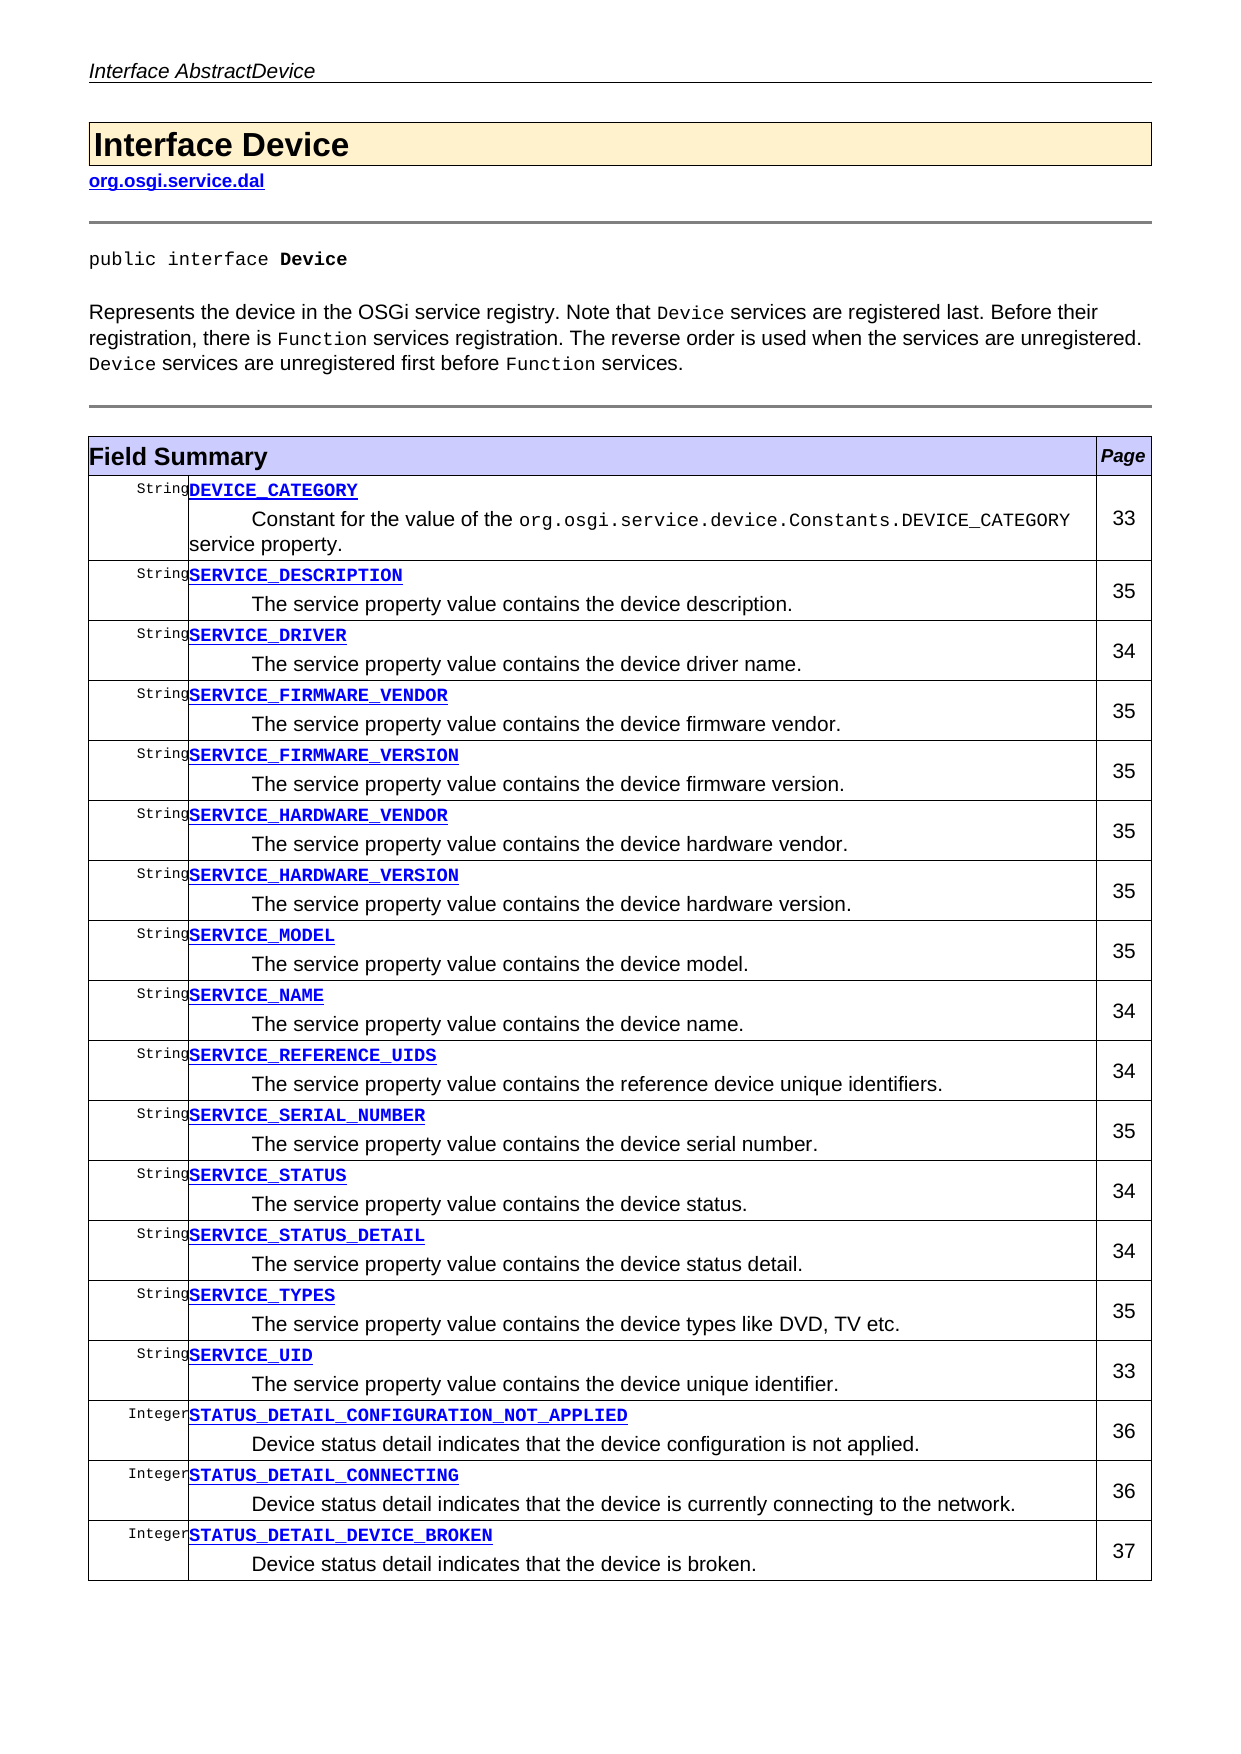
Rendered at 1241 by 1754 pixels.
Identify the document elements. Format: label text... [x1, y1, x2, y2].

table_cell 37 [1097, 1521, 1151, 1580]
table_cell DEVICE_CATEGORY Constant for the value of the org.osgi.service.device.Constants.DEVICE_CATEGORY service property. [189, 476, 1096, 560]
subtitle Interface Device [90, 123, 1151, 165]
table_header Page [1097, 437, 1151, 475]
table_cell Integer [89, 1461, 188, 1520]
table_cell STATUS_DETAIL_CONFIGURATION_NOT_APPLIED Device status detail indicates that the device configuration is not applied. [189, 1401, 1096, 1460]
table_cell String [89, 741, 188, 800]
table_cell SERVICE_SERIAL_NUMBER The service property value contains the device serial number. [189, 1101, 1096, 1160]
table_cell SERVICE_NAME The service property value contains the device name. [189, 981, 1096, 1040]
table_cell STATUS_DETAIL_DEVICE_BROKEN Device status detail indicates that the device is broken. [189, 1521, 1096, 1580]
table_cell String [89, 1041, 188, 1100]
table_cell 33 [1097, 476, 1151, 560]
table_cell String [89, 476, 188, 560]
table_cell SERVICE_STATUS The service property value contains the device status. [189, 1161, 1096, 1220]
table_cell 35 [1097, 921, 1151, 980]
table_cell String [89, 861, 188, 920]
table_cell String [89, 801, 188, 860]
table_cell 35 [1097, 861, 1151, 920]
table_cell String [89, 1101, 188, 1160]
text Represents the device in the OSGi service registry. Note that Device services are registered last. Before their registration, there is Function services registration. The reverse order is used when the services are unregistered. Device services are unregistered first before Function services. [88, 300, 1152, 376]
table_cell SERVICE_HARDWARE_VERSION The service property value contains the device hardware version. [189, 861, 1096, 920]
table_cell 34 [1097, 981, 1151, 1040]
table_cell 35 [1097, 801, 1151, 860]
table_cell String [89, 1281, 188, 1340]
table_cell 34 [1097, 1161, 1151, 1220]
table_cell SERVICE_FIRMWARE_VENDOR The service property value contains the device firmware vendor. [189, 681, 1096, 740]
table_cell String [89, 1161, 188, 1220]
table_cell STATUS_DETAIL_CONNECTING Device status detail indicates that the device is currently connecting to the network. [189, 1461, 1096, 1520]
table_cell SERVICE_TYPES The service property value contains the device types like DVD, TV etc. [189, 1281, 1096, 1340]
table_cell Integer [89, 1521, 188, 1580]
table_cell 35 [1097, 681, 1151, 740]
table_cell SERVICE_REFERENCE_UIDS The service property value contains the reference device unique identifiers. [189, 1041, 1096, 1100]
table_cell SERVICE_FIRMWARE_VERSION The service property value contains the device firmware version. [189, 741, 1096, 800]
table_cell 35 [1097, 1101, 1151, 1160]
table_cell SERVICE_MODEL The service property value contains the device model. [189, 921, 1096, 980]
table_cell String [89, 1341, 188, 1400]
table_cell 33 [1097, 1341, 1151, 1400]
table_header Field Summary [89, 437, 1096, 475]
table_cell 34 [1097, 621, 1151, 680]
table_cell 34 [1097, 1041, 1151, 1100]
table_cell SERVICE_STATUS_DETAIL The service property value contains the device status detail. [189, 1221, 1096, 1280]
table_cell 34 [1097, 1221, 1151, 1280]
table_cell SERVICE_DESCRIPTION The service property value contains the device description. [189, 561, 1096, 620]
table_cell 35 [1097, 741, 1151, 800]
table_cell Integer [89, 1401, 188, 1460]
table_cell SERVICE_HARDWARE_VENDOR The service property value contains the device hardware vendor. [189, 801, 1096, 860]
table_cell SERVICE_DRIVER The service property value contains the device driver name. [189, 621, 1096, 680]
table_cell 36 [1097, 1401, 1151, 1460]
table_cell String [89, 1221, 188, 1280]
table_cell String [89, 561, 188, 620]
table_cell 35 [1097, 1281, 1151, 1340]
text public interface Device [88, 250, 1152, 271]
table_cell String [89, 621, 188, 680]
table_cell String [89, 681, 188, 740]
table_cell String [89, 921, 188, 980]
table_cell String [89, 981, 188, 1040]
table_cell SERVICE_UID The service property value contains the device unique identifier. [189, 1341, 1096, 1400]
text org.osgi.service.dal [88, 170, 1152, 191]
table_cell 35 [1097, 561, 1151, 620]
table_cell 36 [1097, 1461, 1151, 1520]
